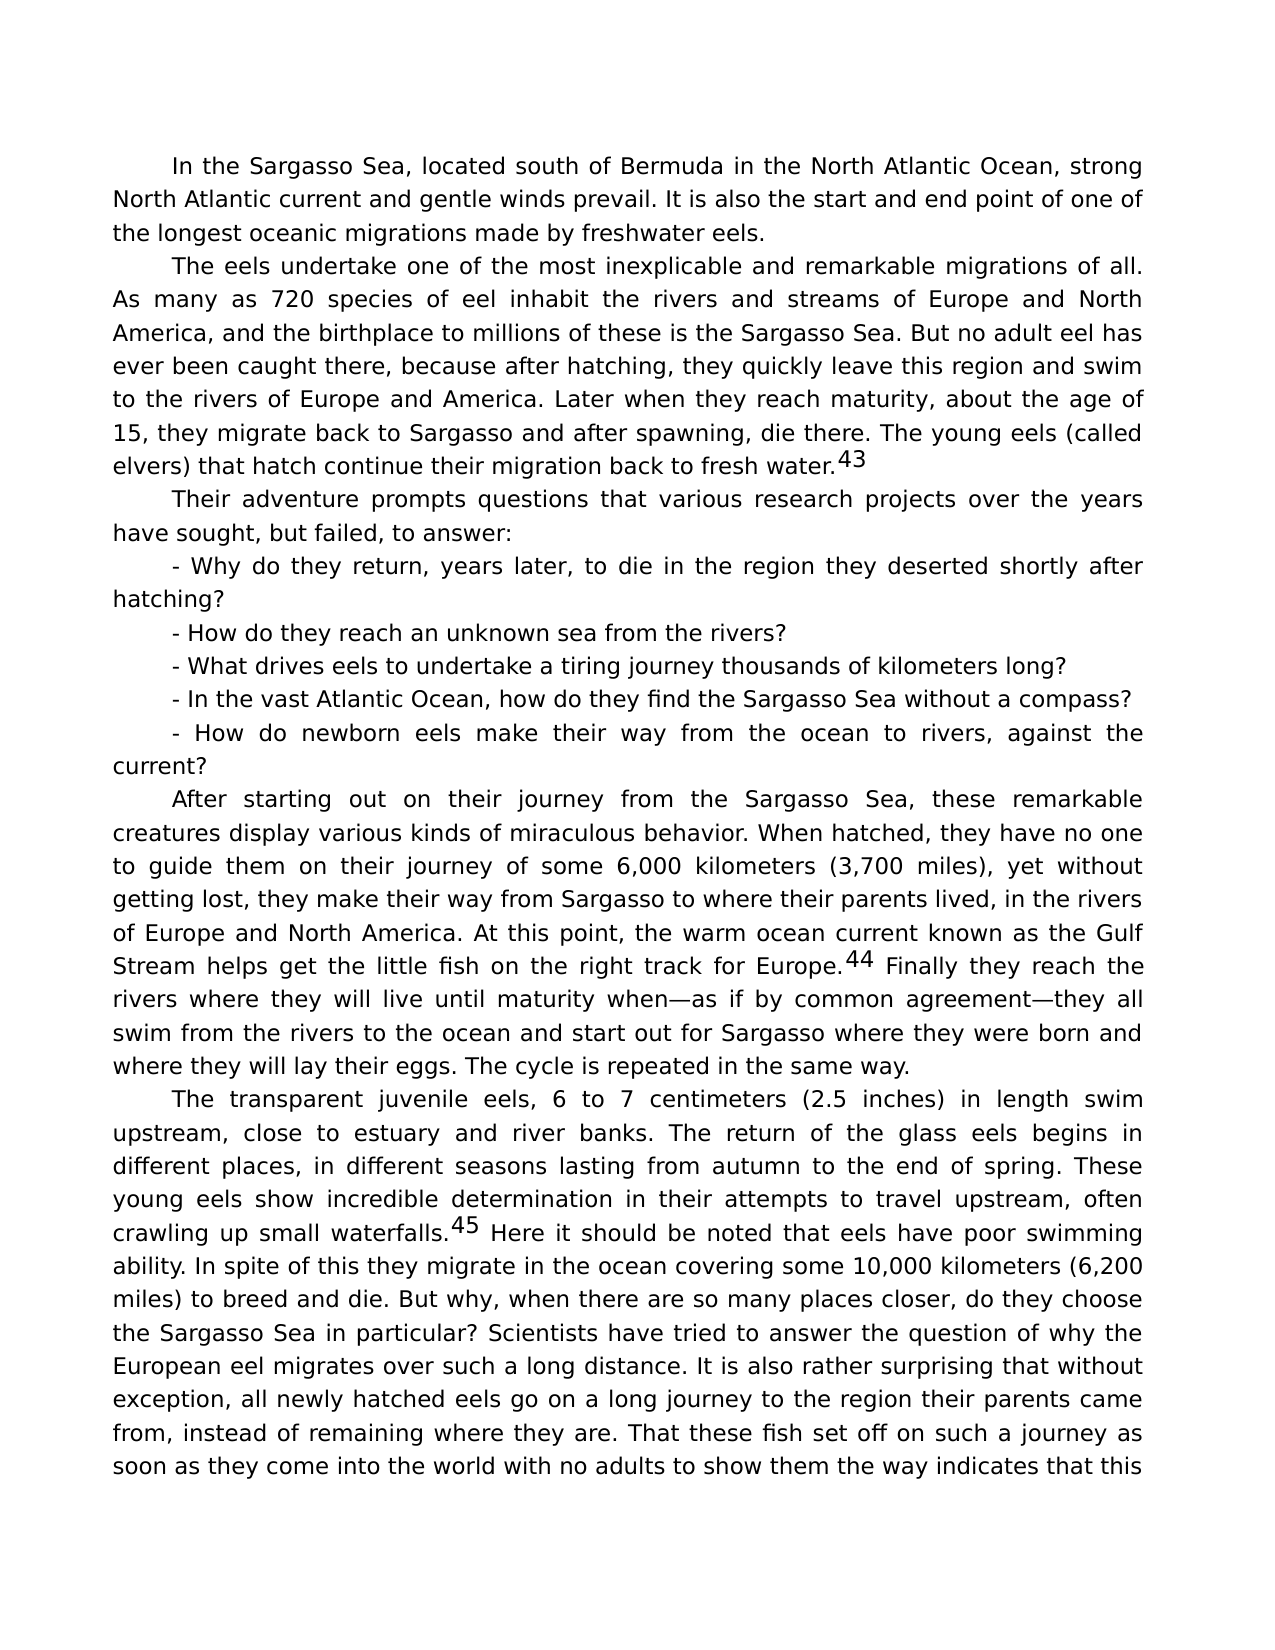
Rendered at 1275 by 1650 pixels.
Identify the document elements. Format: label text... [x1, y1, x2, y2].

text Their adventure prompts questions that various research projects over the years have sought, but failed, to answer: [112, 481, 1145, 548]
text After starting out on their journey from the Sargasso Sea, these remarkable creatures display various kinds of miraculous behavior. When hatched, they have no one to guide them on their journey of some 6,000 kilometers (3,700 miles), yet without getting lost, they make their way from Sargasso to where their parents lived, in the rivers of Europe and North America. At this point, the warm ocean current known as the Gulf Stream helps get the little fish on the right track for Europe.44 Finally they reach the rivers where they will live until maturity when—as if by common agreement—they all swim from the rivers to the ocean and start out for Sargasso where they were born and where they will lay their eggs. The cycle is repeated in the same way. [112, 781, 1145, 1081]
text The transparent juvenile eels, 6 to 7 centimeters (2.5 inches) in length swim upstream, close to estuary and river banks. The return of the glass eels begins in different places, in different seasons lasting from autumn to the end of spring. These young eels show incredible determination in their attempts to travel upstream, often crawling up small waterfalls.45 Here it should be noted that eels have poor swimming ability. In spite of this they migrate in the ocean covering some 10,000 kilometers (6,200 miles) to breed and die. But why, when there are so many places closer, do they choose the Sargasso Sea in particular? Scientists have tried to answer the question of why the European eel migrates over such a long distance. It is also rather surprising that without exception, all newly hatched eels go on a long journey to the region their parents came from, instead of remaining where they are. That these fish set off on such a journey as soon as they come into the world with no adults to show them the way indicates that this [112, 1081, 1145, 1481]
text In the Sargasso Sea, located south of Bermuda in the North Atlantic Ocean, strong North Atlantic current and gentle winds prevail. It is also the start and end point of one of the longest oceanic migrations made by freshwater eels. [112, 148, 1145, 248]
text - In the vast Atlantic Ocean, how do they find the Sargasso Sea without a compass? [112, 681, 1145, 714]
text The eels undertake one of the most inexplicable and remarkable migrations of all. As many as 720 species of eel inhabit the rivers and streams of Europe and North America, and the birthplace to millions of these is the Sargasso Sea. But no adult eel has ever been caught there, because after hatching, they quickly leave this region and swim to the rivers of Europe and America. Later when they reach maturity, about the age of 15, they migrate back to Sargasso and after spawning, die there. The young eels (called elvers) that hatch continue their migration back to fresh water.43 [112, 248, 1145, 481]
text - What drives eels to undertake a tiring journey thousands of kilometers long? [112, 648, 1145, 681]
text - How do they reach an unknown sea from the rivers? [112, 614, 1145, 648]
text - How do newborn eels make their way from the ocean to rivers, against the current? [112, 714, 1145, 781]
text - Why do they return, years later, to die in the region they deserted shortly after hatching? [112, 548, 1145, 614]
